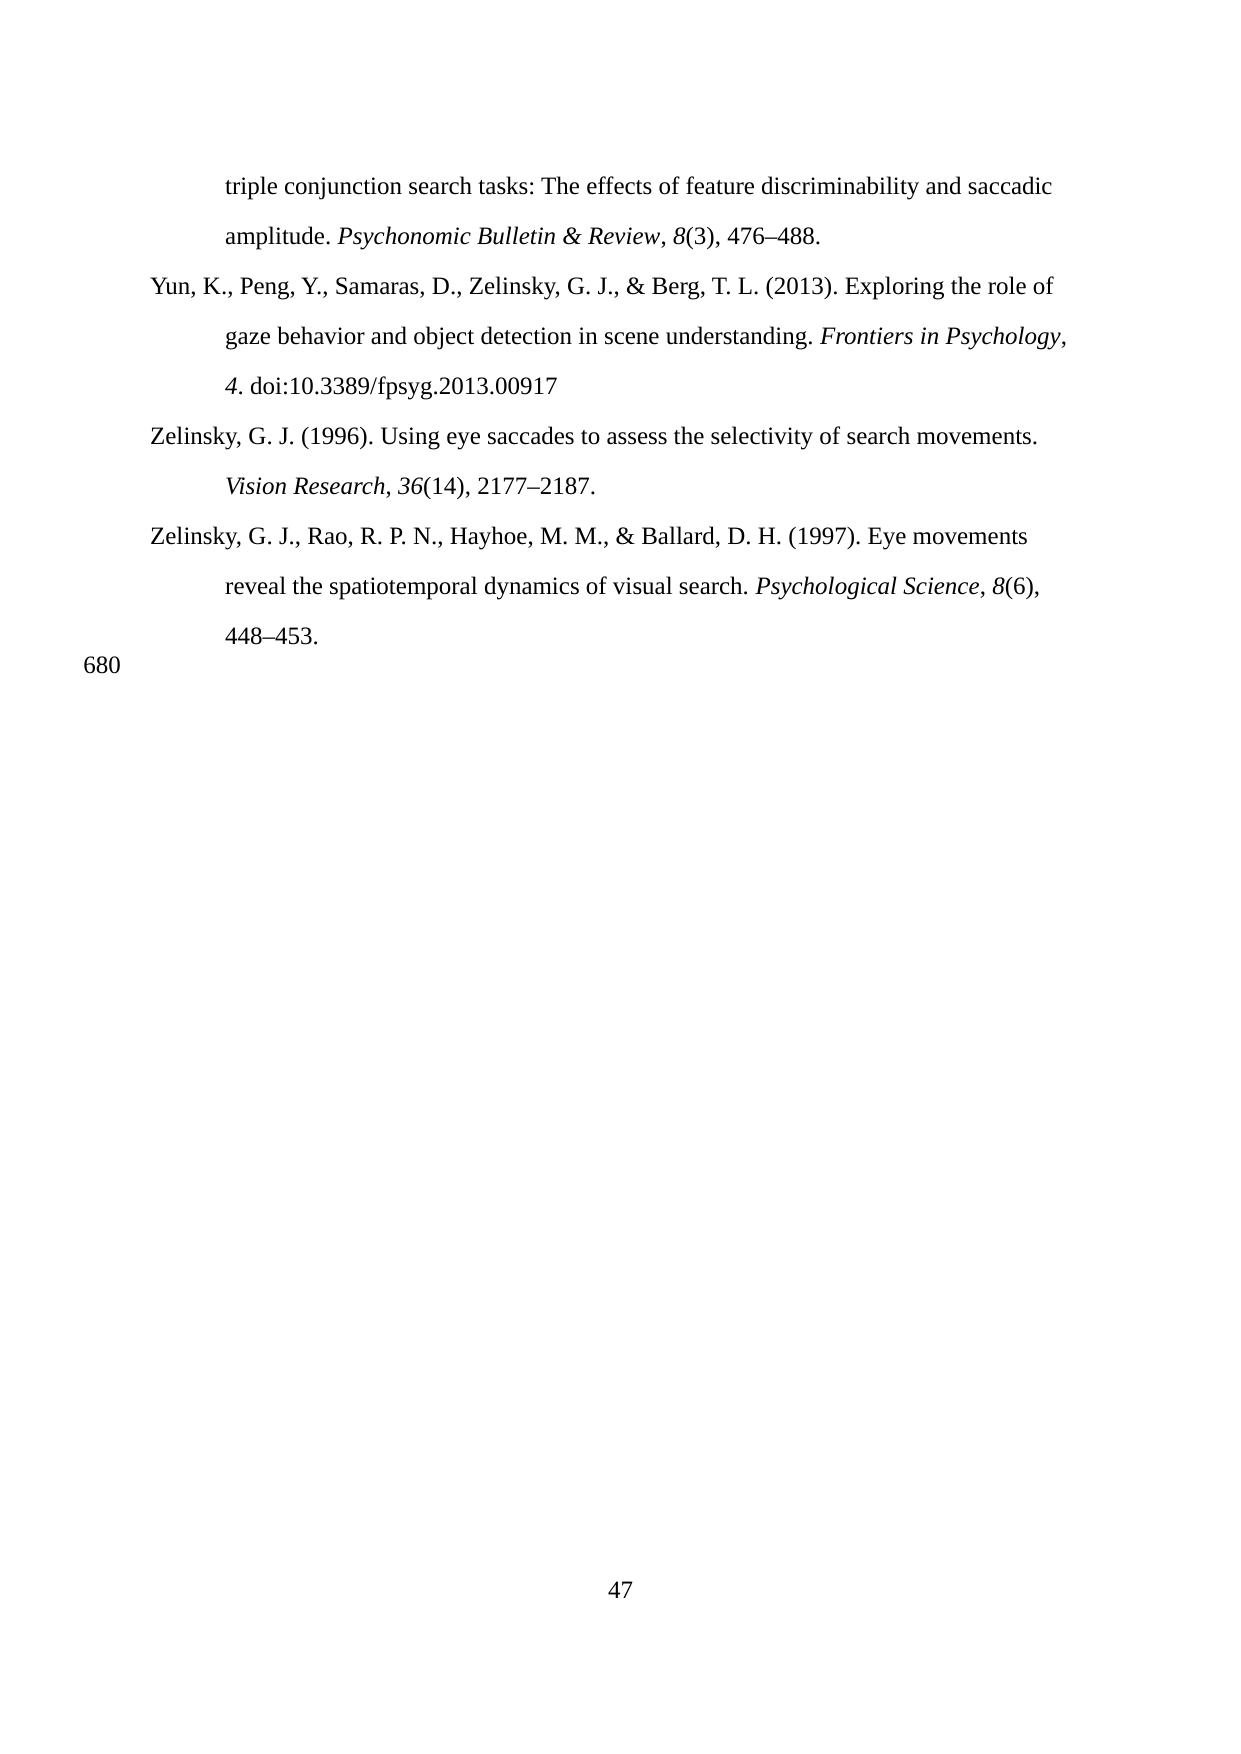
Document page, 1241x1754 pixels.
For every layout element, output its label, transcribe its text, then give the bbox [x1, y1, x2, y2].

text triple conjunction search tasks: The effects of feature discriminability and saccadic amplitude. Psychonomic Bulletin & Review, 8(3), 476–488. [150, 150, 1091, 250]
text Zelinsky, G. J., Rao, R. P. N., Hayhoe, M. M., & Ballard, D. H. (1997). Eye movements reveal the spatiotemporal dynamics of visual search. Psychological Science, 8(6), 448–453. [150, 500, 1091, 650]
text Yun, K., Peng, Y., Samaras, D., Zelinsky, G. J., & Berg, T. L. (2013). Exploring the role of gaze behavior and object detection in scene understanding. Frontiers in Psychology, 4. doi:10.3389/fpsyg.2013.00917 [150, 250, 1091, 400]
text Zelinsky, G. J. (1996). Using eye saccades to assess the selectivity of search movements. Vision Research, 36(14), 2177–2187. [150, 400, 1091, 500]
